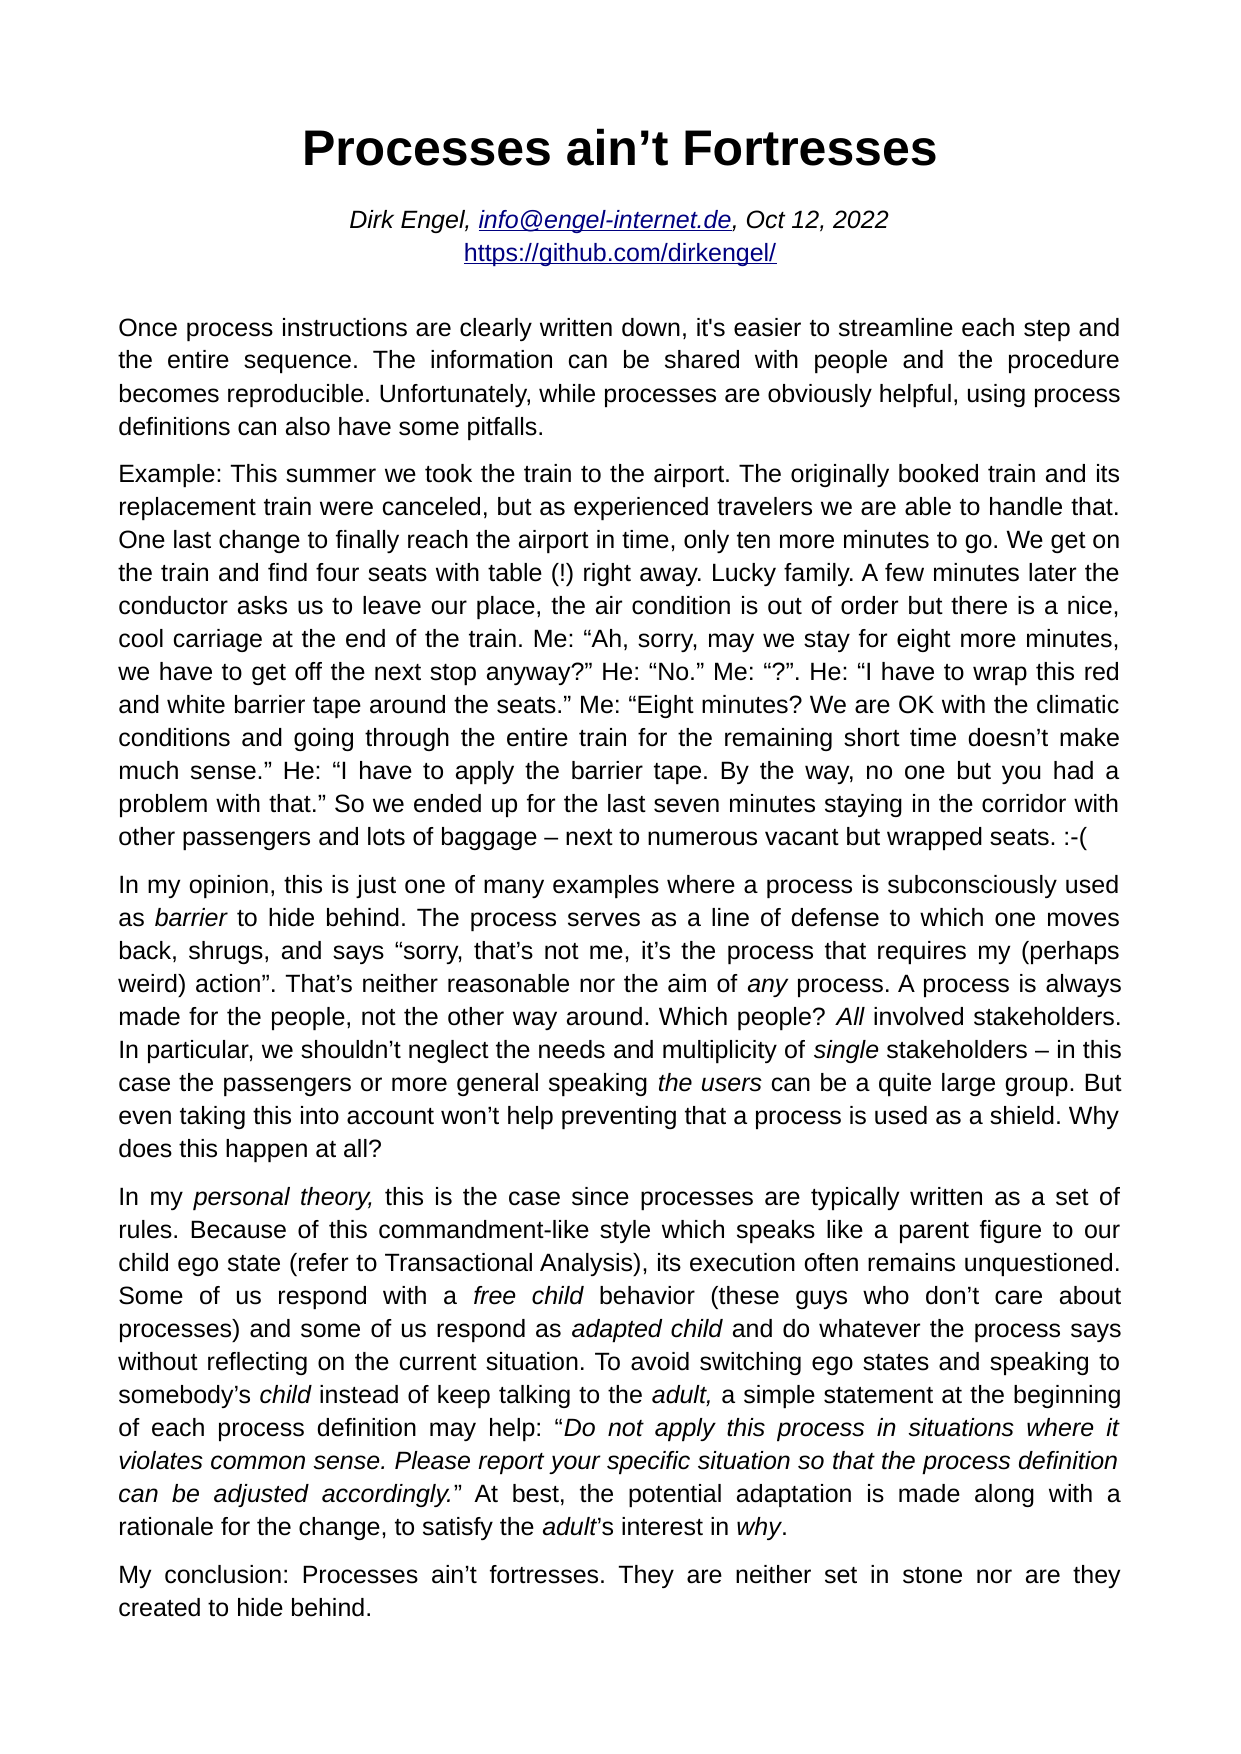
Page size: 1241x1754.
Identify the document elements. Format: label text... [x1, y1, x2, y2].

text https://github.com/dirkengel/ [118, 238, 1122, 267]
text Example: This summer we took the train to the airport. The originally booked train and its replacement train were canceled, but as experienced travelers we are able to handle that. One last change to finally reach the airport in time, only ten more minutes to go. We get on the train and find four seats with table (!) right away. Lucky family. A few minutes later the conductor asks us to leave our place, the air condition is out of order but there is a nice, cool carriage at the end of the train. Me: “Ah, sorry, may we stay for eight more minutes, we have to get off the next stop anyway?” He: “No.” Me: “?”. He: “I have to wrap this red and white barrier tape around the seats.” Me: “Eight minutes? We are OK with the climatic conditions and going through the entire train for the remaining short time doesn’t make much sense.” He: “I have to apply the barrier tape. By the way, no one but you had a problem with that.” So we ended up for the last seven minutes staying in the corridor with other passengers and lots of baggage – next to numerous vacant but wrapped seats. :-( [118, 459, 1122, 851]
text In my opinion, this is just one of many examples where a process is subconsciously used as barrier to hide behind. The process serves as a line of defense to which one moves back, shrugs, and says “sorry, that’s not me, it’s the process that requires my (perhaps weird) action”. That’s neither reasonable nor the aim of any process. A process is always made for the people, not the other way around. Which people? All involved stakeholders. In particular, we shouldn’t neglect the needs and multiplicity of single stakeholders – in this case the passengers or more general speaking the users can be a quite large group. But even taking this into account won’t help preventing that a process is used as a shield. Why does this happen at all? [118, 870, 1122, 1163]
text In my personal theory, this is the case since processes are typically written as a set of rules. Because of this commandment-like style which speaks like a parent figure to our child ego state (refer to Transactional Analysis), its execution often remains unquestioned. Some of us respond with a free child behavior (these guys who don’t care about processes) and some of us respond as adapted child and do whatever the process says without reflecting on the current situation. To avoid switching ego states and speaking to somebody’s child instead of keep talking to the adult, a simple statement at the beginning of each process definition may help: “Do not apply this process in situations where it violates common sense. Please report your specific situation so that the process definition can be adjusted accordingly.” At best, the potential adaptation is made along with a rationale for the change, to satisfy the adult’s interest in why. [118, 1182, 1122, 1541]
text Dirk Engel, info@engel-internet.de, Oct 12, 2022 [118, 205, 1122, 234]
title Processes ain’t Fortresses [118, 118, 1122, 176]
text Once process instructions are clearly written down, it's easier to streamline each step and the entire sequence. The information can be shared with people and the procedure becomes reproducible. Unfortunately, while processes are obviously helpful, using process definitions can also have some pitfalls. [118, 312, 1122, 440]
text My conclusion: Processes ain’t fortresses. They are neither set in stone nor are they created to hide behind. [118, 1559, 1122, 1621]
